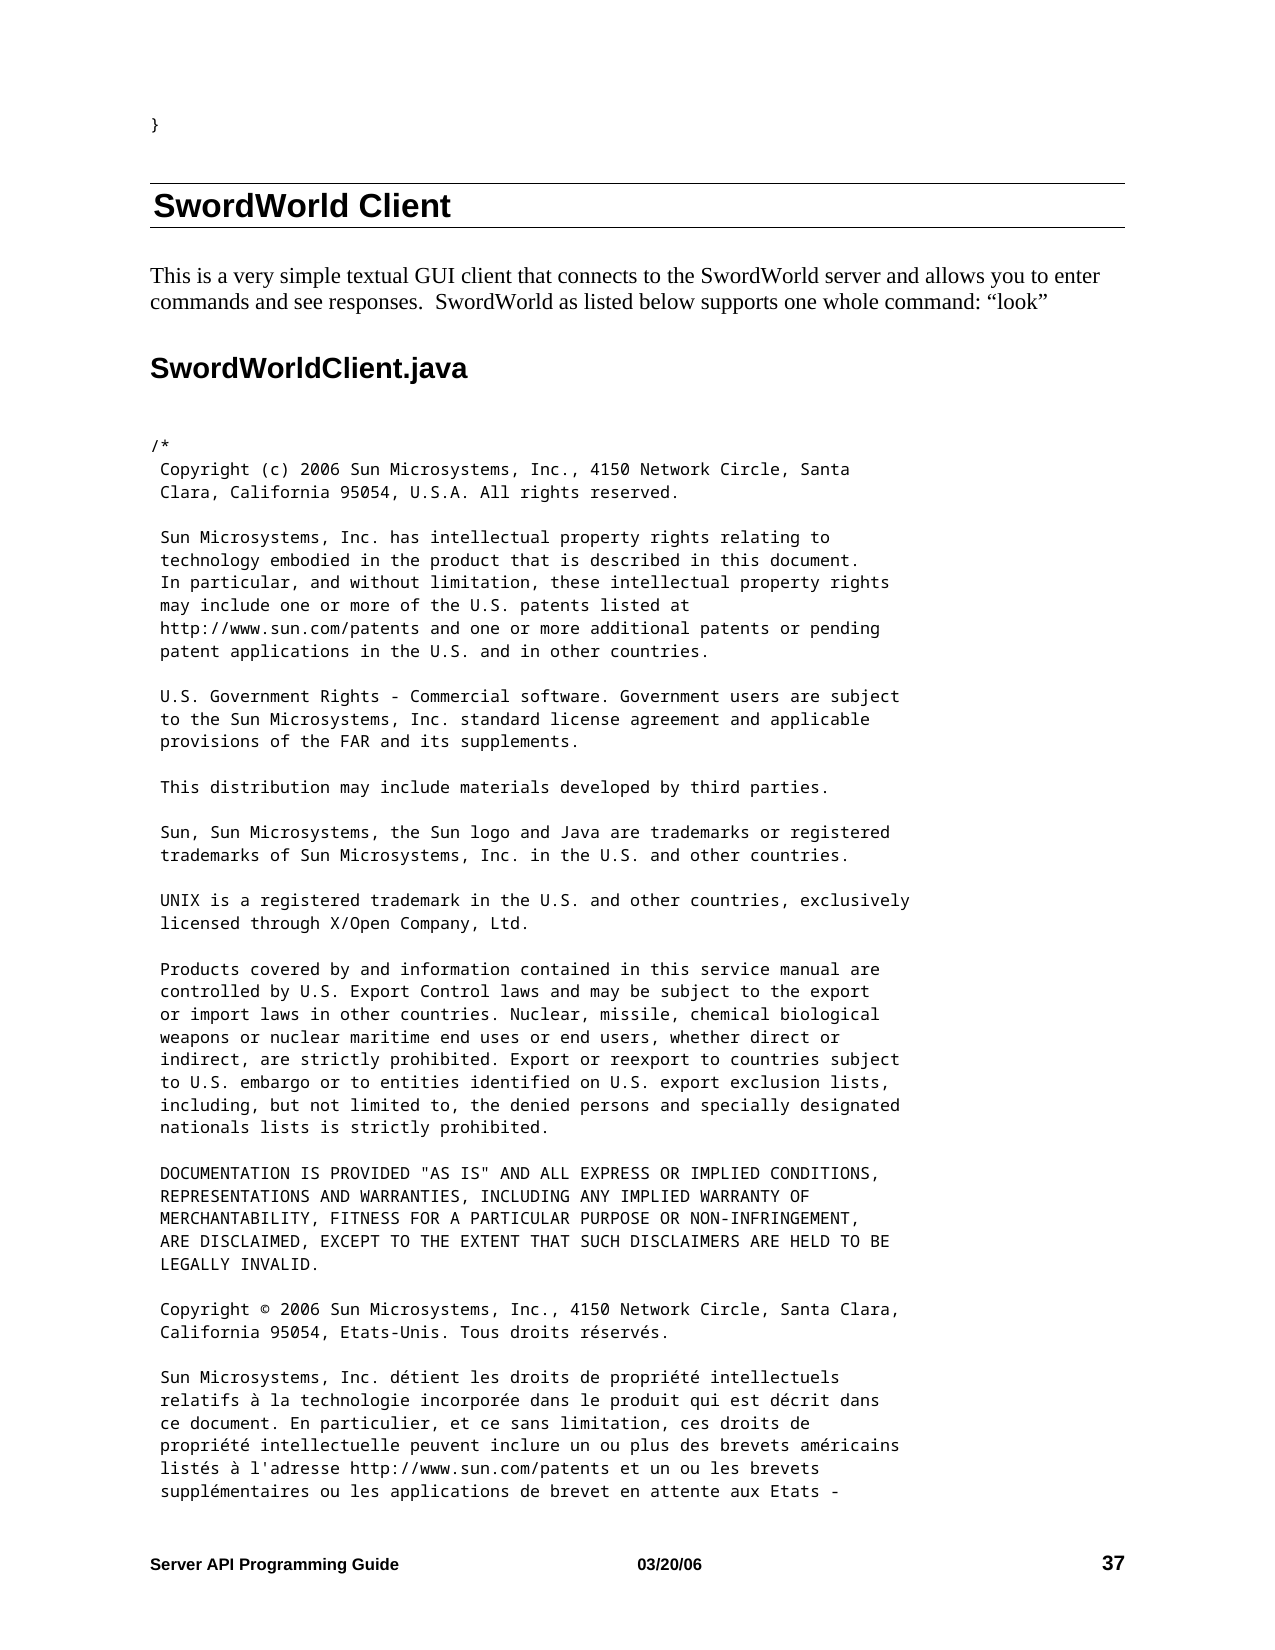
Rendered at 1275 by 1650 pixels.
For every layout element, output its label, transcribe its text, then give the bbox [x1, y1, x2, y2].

text Sun Microsystems, Inc. détient les droits de propriété intellectuels [150, 1366, 1125, 1389]
text DOCUMENTATION IS PROVIDED "AS IS" AND ALL EXPRESS OR IMPLIED CONDITIONS, [150, 1162, 1125, 1184]
text U.S. Government Rights - Commercial software. Government users are subject [150, 685, 1125, 707]
subtitle SwordWorldClient.java [150, 352, 1125, 384]
text Copyright (c) 2006 Sun Microsystems, Inc., 4150 Network Circle, Santa [150, 458, 1125, 480]
text REPRESENTATIONS AND WARRANTIES, INCLUDING ANY IMPLIED WARRANTY OF [150, 1184, 1125, 1207]
text Products covered by and information contained in this service manual are [150, 957, 1125, 980]
text or import laws in other countries. Nuclear, missile, chemical biological [150, 1003, 1125, 1025]
text California 95054, Etats-Unis. Tous droits réservés. [150, 1321, 1125, 1343]
text including, but not limited to, the denied persons and specially designated [150, 1093, 1125, 1116]
text This distribution may include materials developed by third parties. [150, 776, 1125, 798]
text ARE DISCLAIMED, EXCEPT TO THE EXTENT THAT SUCH DISCLAIMERS ARE HELD TO BE [150, 1230, 1125, 1252]
text controlled by U.S. Export Control laws and may be subject to the export [150, 980, 1125, 1003]
text patent applications in the U.S. and in other countries. [150, 639, 1125, 662]
text MERCHANTABILITY, FITNESS FOR A PARTICULAR PURPOSE OR NON-INFRINGEMENT, [150, 1207, 1125, 1230]
text Sun Microsystems, Inc. has intellectual property rights relating to [150, 526, 1125, 548]
text LEGALLY INVALID. [150, 1252, 1125, 1275]
text weapons or nuclear maritime end uses or end users, whether direct or [150, 1025, 1125, 1048]
text Copyright © 2006 Sun Microsystems, Inc., 4150 Network Circle, Santa Clara, [150, 1298, 1125, 1321]
text technology embodied in the product that is described in this document. [150, 548, 1125, 571]
text /* [150, 435, 1125, 458]
subtitle SwordWorld Client [150, 184, 1125, 227]
text ce document. En particulier, et ce sans limitation, ces droits de [150, 1411, 1125, 1434]
text This is a very simple textual GUI client that connects to the SwordWorld server and allows you to enter commands and see responses. SwordWorld as listed below supports one whole command: “look” [150, 263, 1125, 314]
text propriété intellectuelle peuvent inclure un ou plus des brevets américains [150, 1434, 1125, 1457]
text to U.S. embargo or to entities identified on U.S. export exclusion lists, [150, 1071, 1125, 1093]
text } [150, 112, 1125, 135]
text trademarks of Sun Microsystems, Inc. in the U.S. and other countries. [150, 844, 1125, 866]
text indirect, are strictly prohibited. Export or reexport to countries subject [150, 1048, 1125, 1071]
text relatifs à la technologie incorporée dans le produit qui est décrit dans [150, 1389, 1125, 1411]
text http://www.sun.com/patents and one or more additional patents or pending [150, 617, 1125, 639]
text supplémentaires ou les applications de brevet en attente aux Etats - [150, 1479, 1125, 1502]
text may include one or more of the U.S. patents listed at [150, 594, 1125, 617]
text UNIX is a registered trademark in the U.S. and other countries, exclusively [150, 889, 1125, 912]
text Sun, Sun Microsystems, the Sun logo and Java are trademarks or registered [150, 821, 1125, 844]
text nationals lists is strictly prohibited. [150, 1116, 1125, 1139]
text Clara, California 95054, U.S.A. All rights reserved. [150, 480, 1125, 503]
text licensed through X/Open Company, Ltd. [150, 912, 1125, 934]
text to the Sun Microsystems, Inc. standard license agreement and applicable [150, 707, 1125, 730]
text listés à l'adresse http://www.sun.com/patents et un ou les brevets [150, 1457, 1125, 1479]
text provisions of the FAR and its supplements. [150, 730, 1125, 753]
text In particular, and without limitation, these intellectual property rights [150, 571, 1125, 594]
